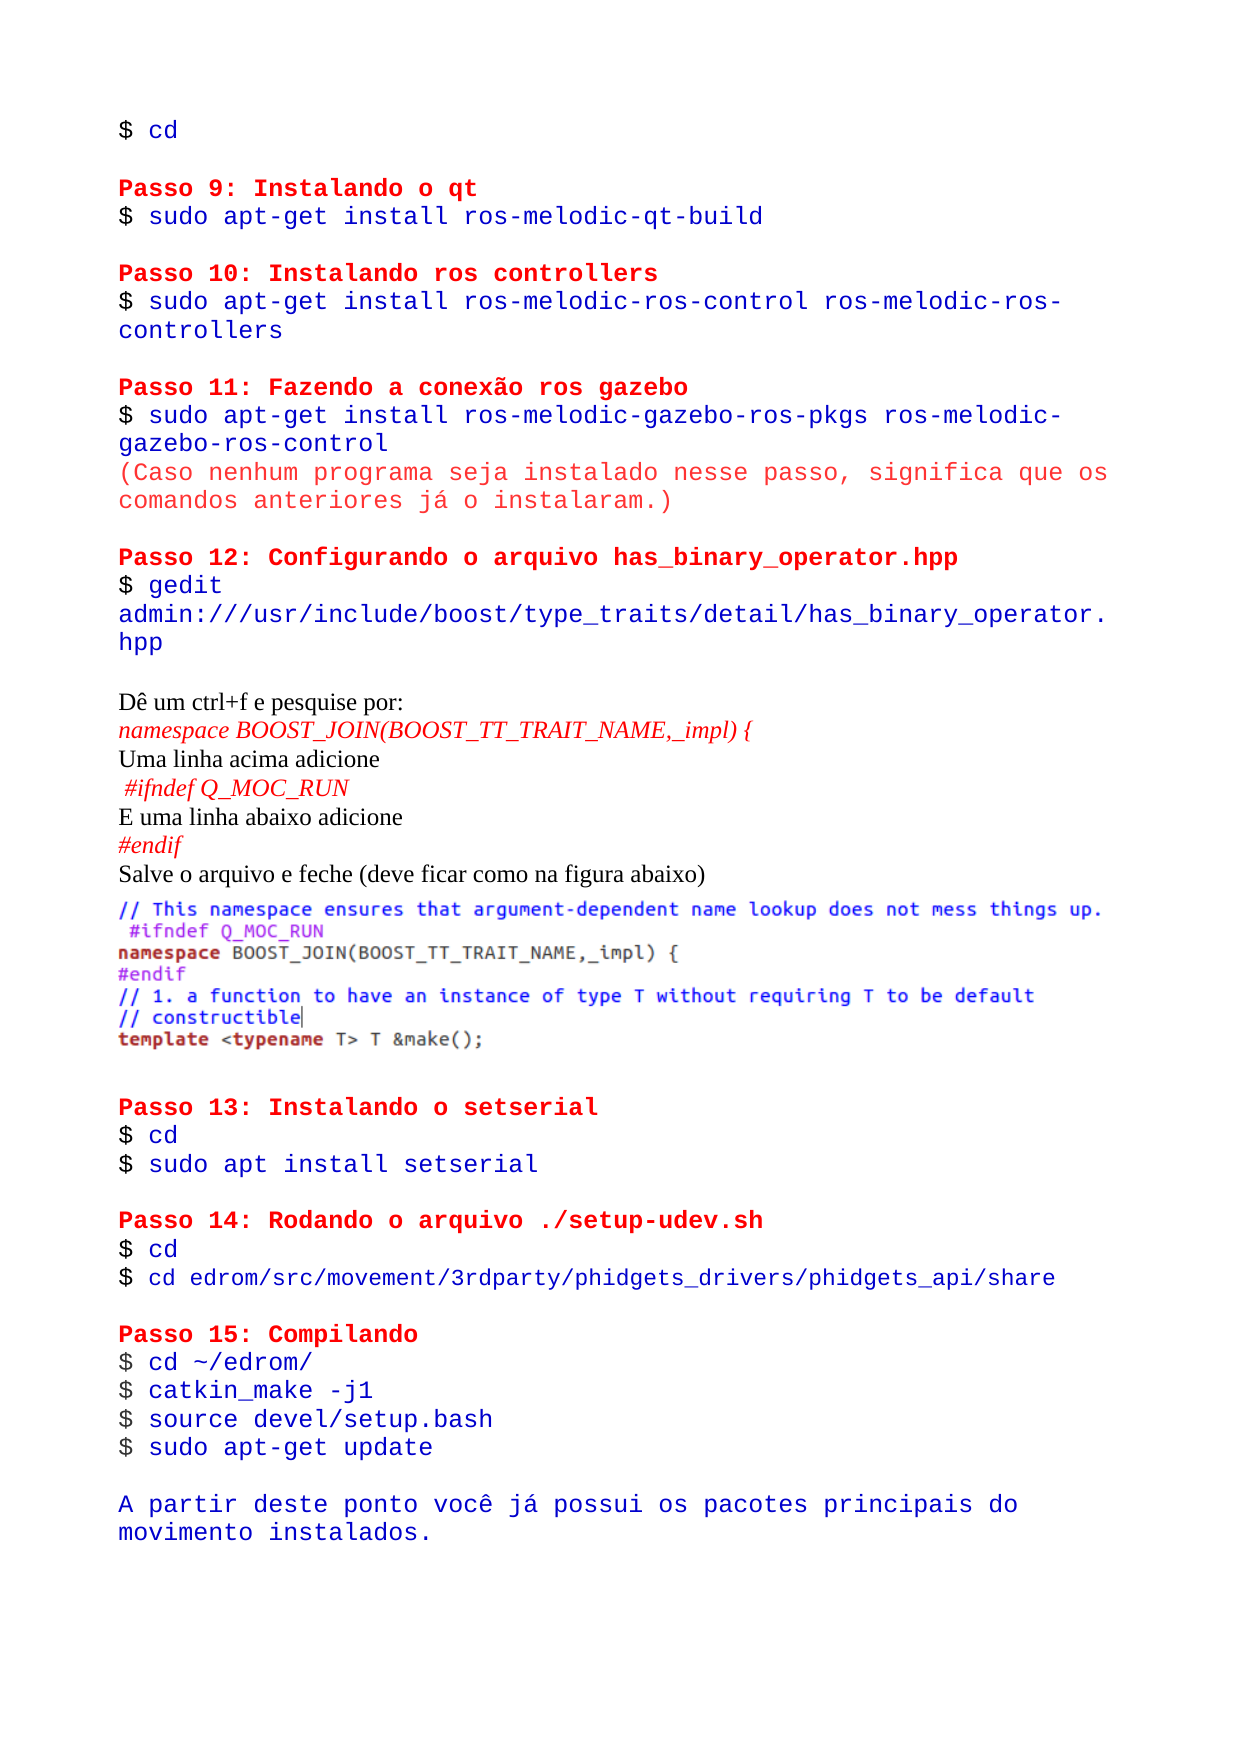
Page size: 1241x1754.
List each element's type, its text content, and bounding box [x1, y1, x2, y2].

text Dê um ctrl+f e pesquise por: [118, 687, 1122, 716]
text gazebo-ros-control [118, 431, 1122, 459]
text (Caso nenhum programa seja instalado nesse passo, significa que os comandos anteriores já o instalaram.) [118, 459, 1122, 516]
text $ sudo apt-get update [118, 1435, 1122, 1463]
text A partir deste ponto você já possui os pacotes principais do movimento instalados. [118, 1491, 1122, 1548]
text Passo 13: Instalando o setserial [118, 1095, 1122, 1123]
text Passo 11: Fazendo a conexão ros gazebo [118, 374, 1122, 403]
text $ catkin_make -j1 [118, 1378, 1122, 1406]
text Passo 10: Instalando ros controllers [118, 261, 1122, 289]
text Passo 15: Compilando [118, 1321, 1122, 1350]
text Passo 14: Rodando o arquivo ./setup-udev.sh [118, 1208, 1122, 1236]
text Passo 9: Instalando o qt [118, 175, 1122, 203]
text $ sudo apt install setserial [118, 1151, 1122, 1208]
text $ cd [118, 1236, 1122, 1265]
text Uma linha acima adicione [118, 744, 1122, 773]
text Passo 12: Configurando o arquivo has_binary_operator.hpp [118, 545, 1122, 573]
text Salve o arquivo e feche (deve ficar como na figura abaixo) [118, 859, 1122, 888]
text #ifndef Q_MOC_RUN [118, 773, 1122, 802]
picture [118, 898, 1123, 1066]
text $ cd ~/edrom/ [118, 1350, 1122, 1378]
text $ cd [118, 1123, 1122, 1151]
text E uma linha abaixo adicione [118, 802, 1122, 831]
text $ sudo apt-get install ros-melodic-gazebo-ros-pkgs ros-melodic- [118, 403, 1122, 431]
text $ cd [118, 118, 1122, 146]
text namespace BOOST_JOIN(BOOST_TT_TRAIT_NAME,_impl) { [118, 716, 1122, 744]
text $ cd edrom/src/movement/3rdparty/phidgets_drivers/phidgets_api/share [118, 1265, 1122, 1293]
text $ sudo apt-get install ros-melodic-ros-control ros-melodic-ros-controllers [118, 289, 1122, 346]
text $ sudo apt-get install ros-melodic-qt-build [118, 203, 1122, 232]
text $ gedit admin:///usr/include/boost/type_traits/detail/has_binary_operator.hpp [118, 573, 1122, 658]
text $ source devel/setup.bash [118, 1406, 1122, 1435]
text #endif [118, 831, 1122, 859]
